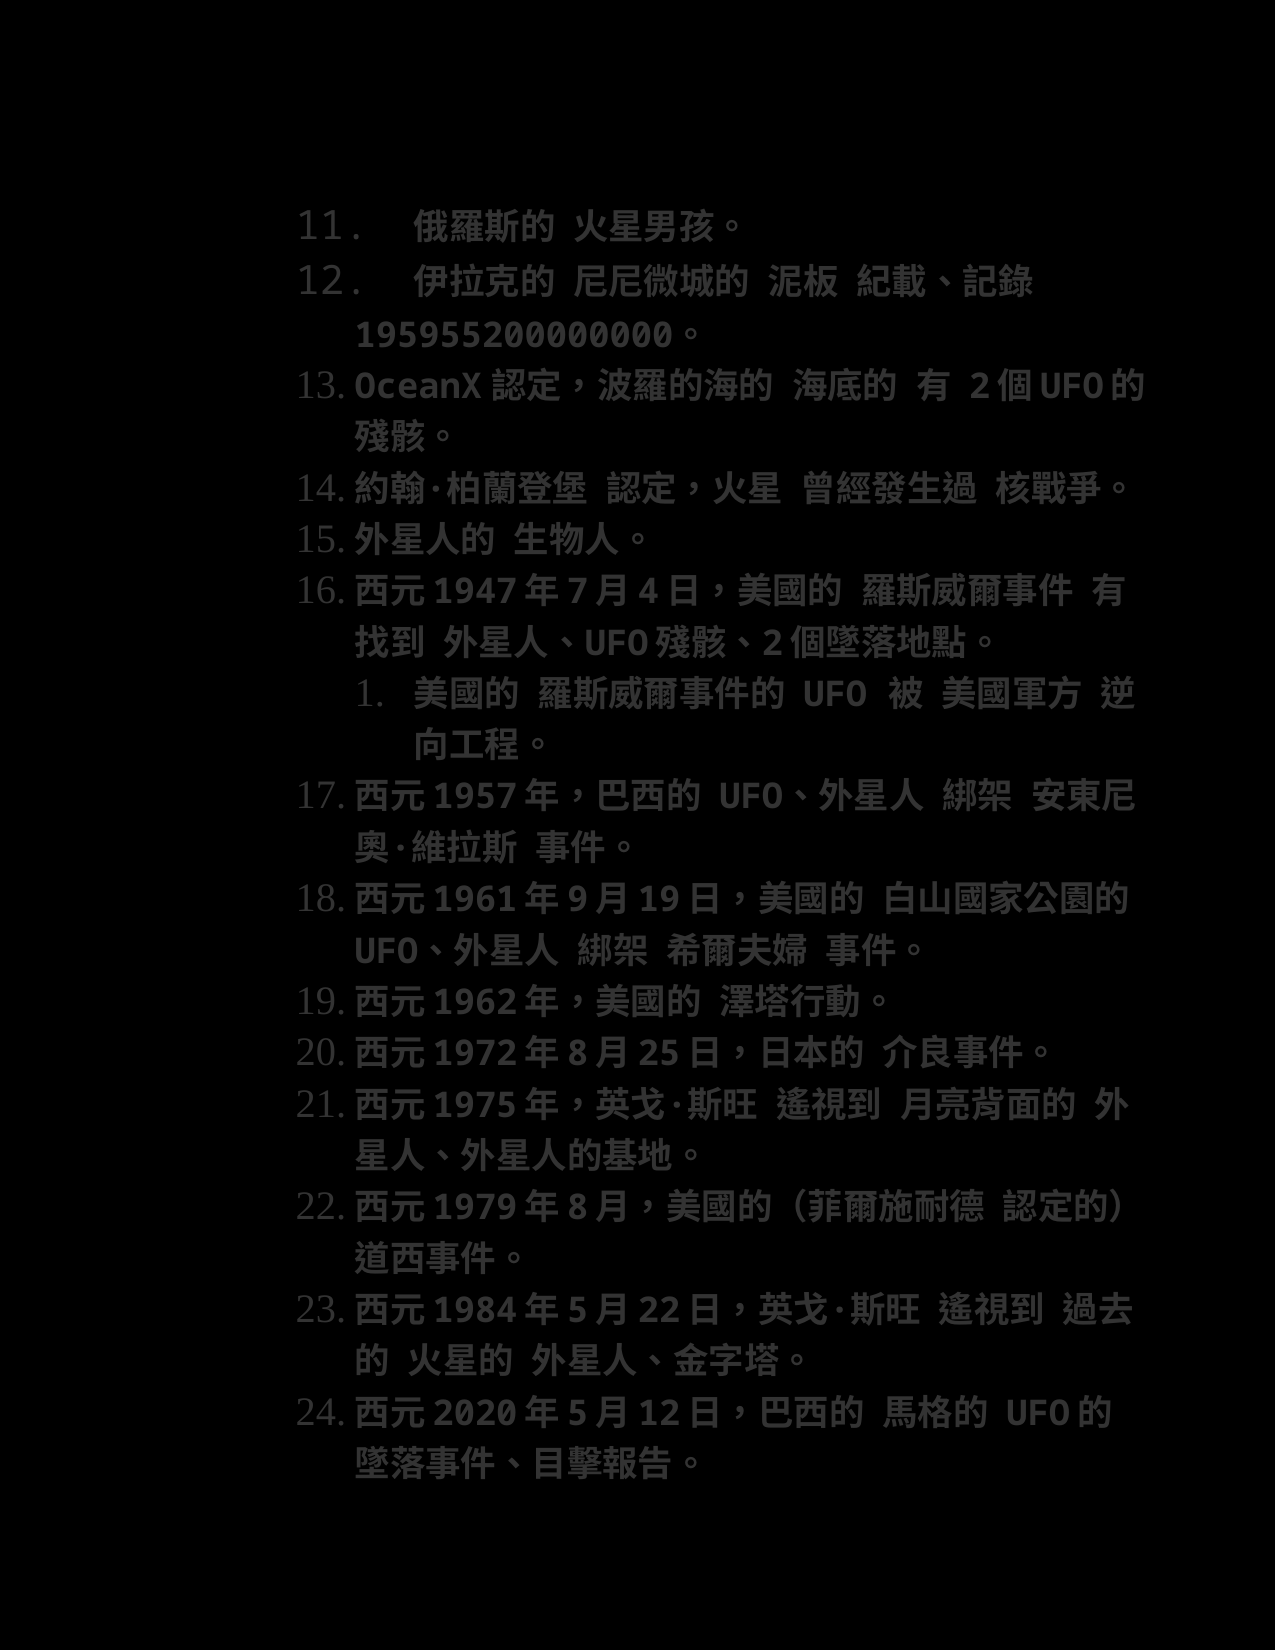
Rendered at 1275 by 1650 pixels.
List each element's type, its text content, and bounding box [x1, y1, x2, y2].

list 西元1984年5月22日，英戈·斯旺 遙視到 過去的 火星的 外星人、金字塔。 [295, 1281, 1157, 1384]
list 俄羅斯的 火星男孩。 [295, 196, 1157, 251]
list 西元1975年，英戈·斯旺 遙視到 月亮背面的 外星人、外星人的基地。 [295, 1076, 1157, 1179]
list 西元2020年5月12日，巴西的 馬格的 UFO的 墜落事件、目擊報告。 [295, 1384, 1157, 1486]
list 伊拉克的 尼尼微城的 泥板 紀載、記錄 195955200000000。 [295, 251, 1157, 357]
list OceanX 認定，波羅的海的 海底的 有 2個UFO的 殘骸。 [295, 357, 1157, 460]
list 西元1972年8月25日，日本的 介良事件。 [295, 1025, 1157, 1076]
list 西元1957年，巴西的 UFO、外星人 綁架 安東尼奧·維拉斯 事件。 [295, 768, 1157, 871]
list 西元1947年7月4日，美國的 羅斯威爾事件 有找到 外星人、UFO殘骸、2個墜落地點。 [295, 563, 1157, 665]
list 西元1961年9月19日，美國的 白山國家公園的 UFO、外星人 綁架 希爾夫婦 事件。 [295, 871, 1157, 973]
list 美國的 羅斯威爾事件的 UFO 被 美國軍方 逆向工程。 [354, 665, 1157, 768]
list 西元1979年8月，美國的（菲爾施耐德 認定的）道西事件。 [295, 1179, 1157, 1281]
list 約翰·柏蘭登堡 認定，火星 曾經發生過 核戰爭。 [295, 460, 1157, 511]
list 西元1962年，美國的 澤塔行動。 [295, 973, 1157, 1025]
list 外星人的 生物人。 [295, 511, 1157, 563]
